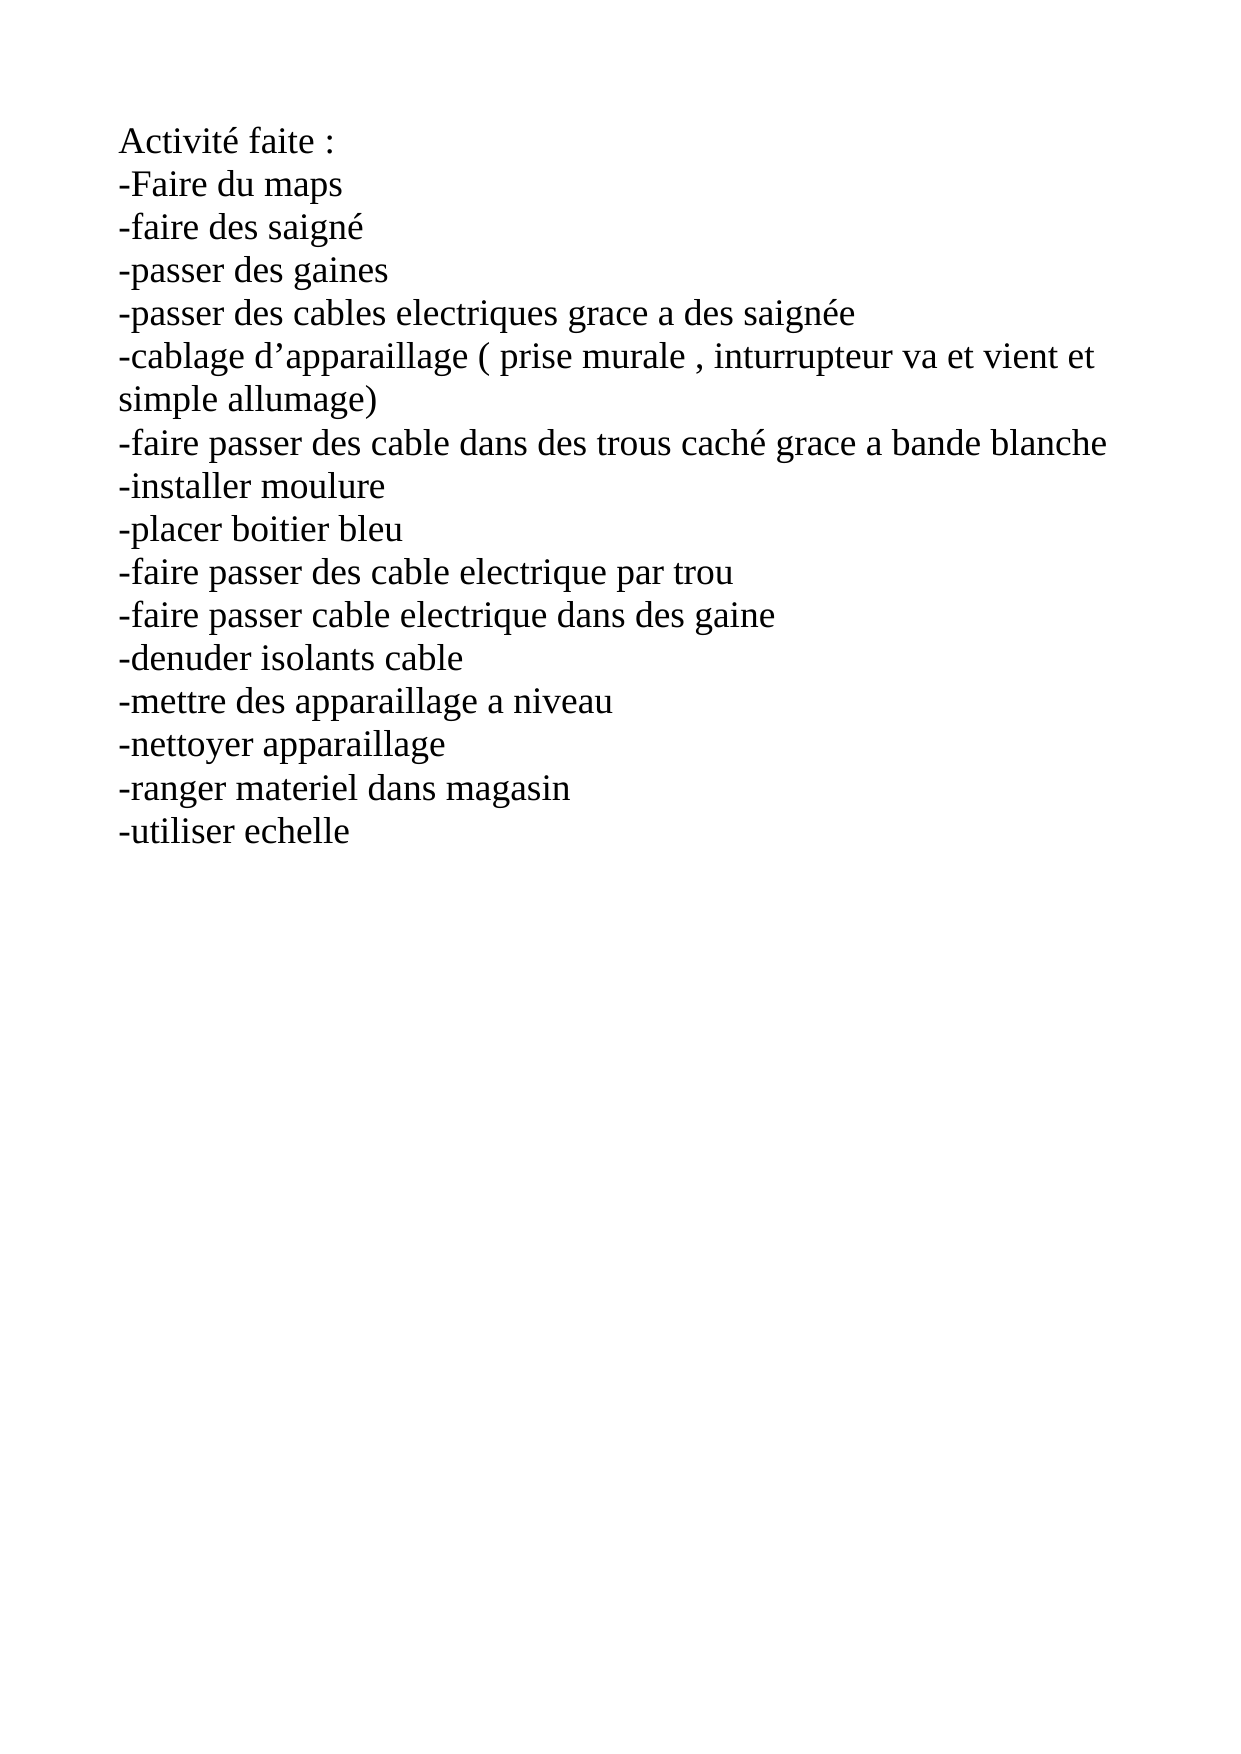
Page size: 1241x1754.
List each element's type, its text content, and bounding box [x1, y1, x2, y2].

text -cablage d’apparaillage ( prise murale , inturrupteur va et vient et simple allumage) [118, 334, 1122, 420]
text -faire des saigné [118, 204, 1122, 247]
text -Faire du maps [118, 161, 1122, 204]
text -installer moulure [118, 463, 1122, 506]
text -mettre des apparaillage a niveau [118, 679, 1122, 722]
text -faire passer cable electrique dans des gaine [118, 592, 1122, 636]
text -nettoyer apparaillage [118, 722, 1122, 765]
text -ranger materiel dans magasin [118, 765, 1122, 808]
text -denuder isolants cable [118, 636, 1122, 679]
text -passer des cables electriques grace a des saignée [118, 291, 1122, 334]
text -faire passer des cable dans des trous caché grace a bande blanche [118, 420, 1122, 463]
text Activité faite : [118, 118, 1122, 161]
text -placer boitier bleu [118, 506, 1122, 549]
text -passer des gaines [118, 247, 1122, 291]
text -faire passer des cable electrique par trou [118, 549, 1122, 592]
text -utiliser echelle [118, 808, 1122, 851]
